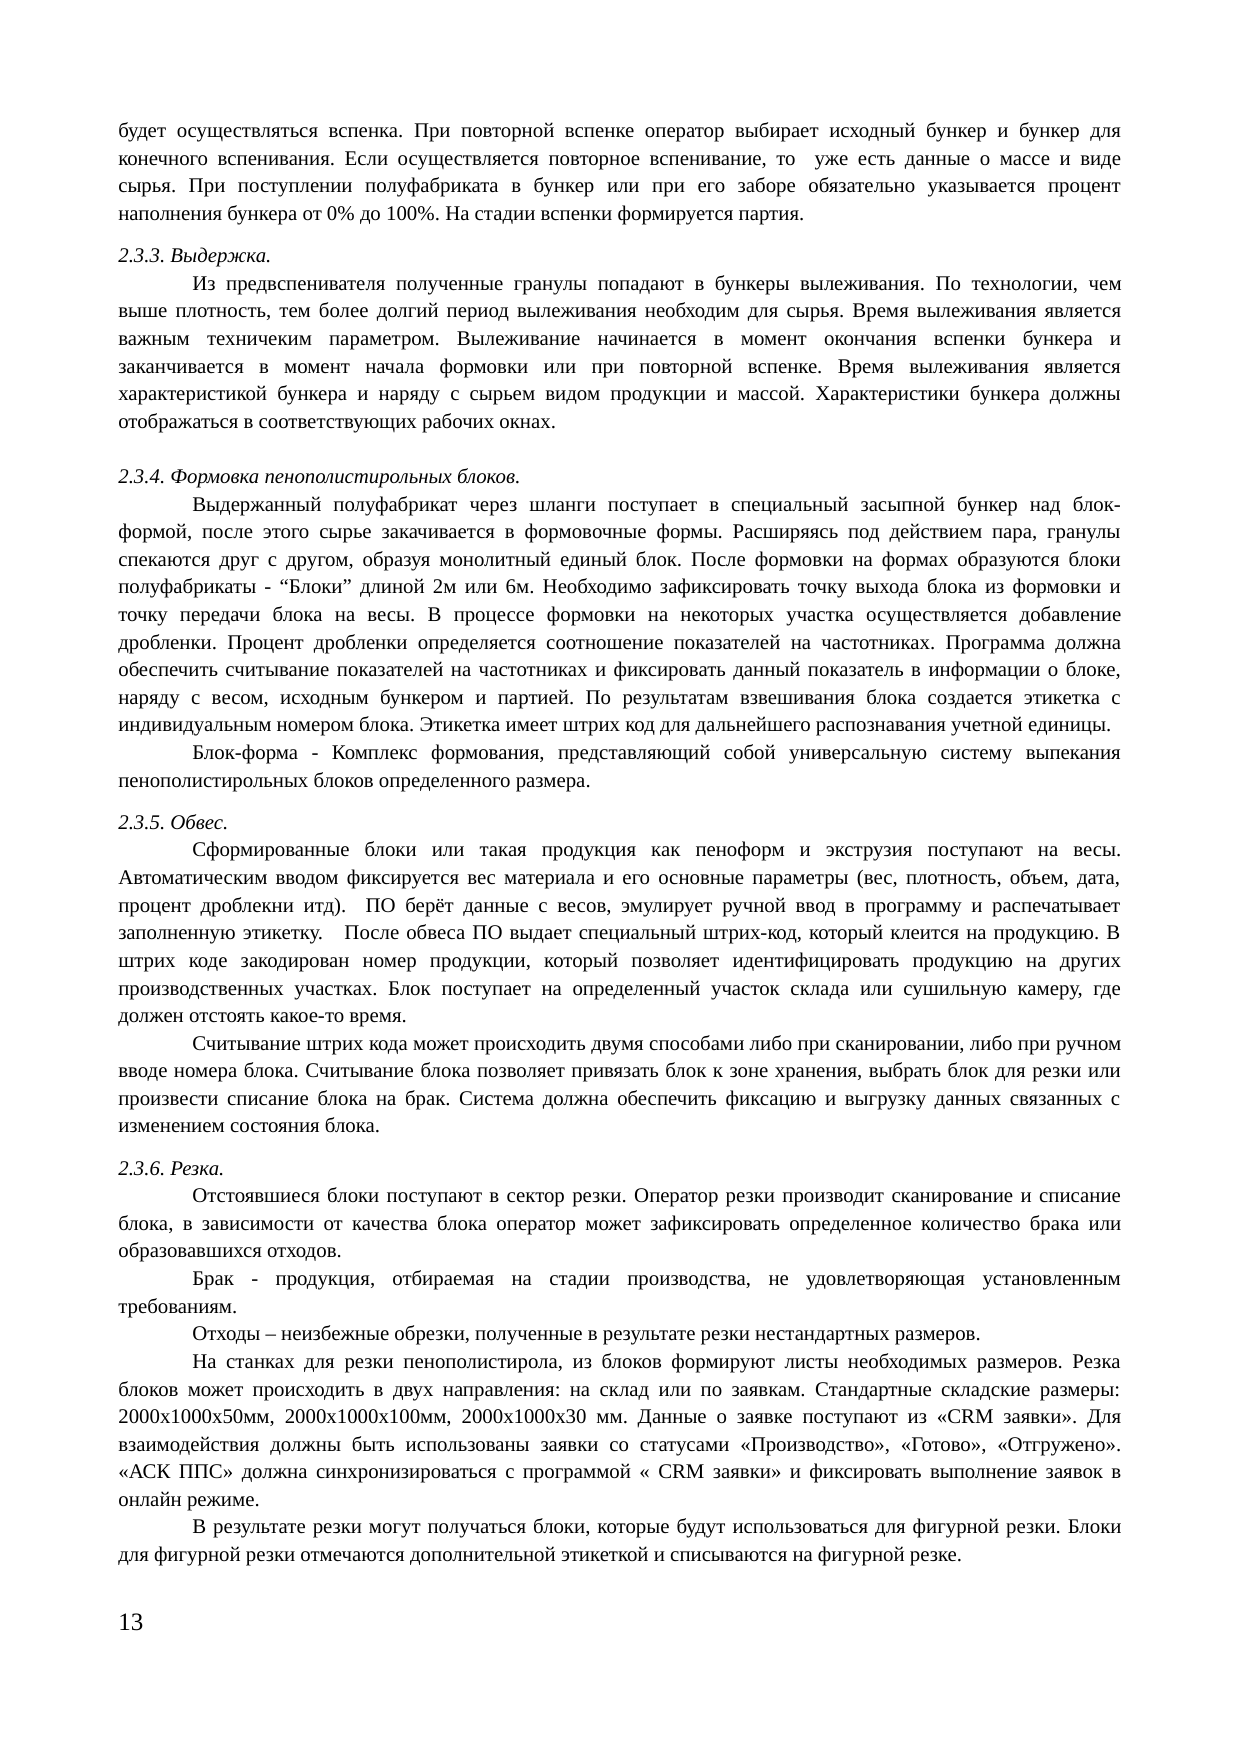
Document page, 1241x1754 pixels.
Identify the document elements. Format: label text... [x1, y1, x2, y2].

text Считывание штрих кода может происходить двумя способами либо при сканировании, либо при ручном вводе номера блока. Считывание блока позволяет привязать блок к зоне хранения, выбрать блок для резки или произвести списание блока на брак. Система должна обеспечить фиксацию и выгрузку данных связанных с изменением состояния блока. [118, 1031, 1122, 1137]
text На станках для резки пенополистирола, из блоков формируют листы необходимых размеров. Резка блоков может происходить в двух направления: на склад или по заявкам. Стандартные складские размеры: 2000х1000х50мм, 2000х1000х100мм, 2000х1000х30 мм. Данные о заявке поступают из «CRM заявки». Для взаимодействия должны быть использованы заявки со статусами «Производство», «Готово», «Отгружено». «АСК ППС» должна синхронизироваться с программой « CRM заявки» и фиксировать выполнение заявок в онлайн режиме. [118, 1349, 1122, 1511]
text Отстоявшиеся блоки поступают в сектор резки. Оператор резки производит сканирование и списание блока, в зависимости от качества блока оператор может зафиксировать определенное количество брака или образовавшихся отходов. [118, 1183, 1122, 1262]
text В результате резки могут получаться блоки, которые будут использоваться для фигурной резки. Блоки для фигурной резки отмечаются дополнительной этикеткой и списываются на фигурной резке. [118, 1514, 1122, 1566]
text будет осуществляться вспенка. При повторной вспенке оператор выбирает исходный бункер и бункер для конечного вспенивания. Если осуществляется повторное вспенивание, то уже есть данные о массе и виде сырья. При поступлении полуфабриката в бункер или при его заборе обязательно указывается процент наполнения бункера от 0% до 100%. На стадии вспенки формируется партия. [118, 118, 1122, 225]
text Отходы – неизбежные обрезки, полученные в результате резки нестандартных размеров. [118, 1321, 1122, 1345]
text 2.3.4. Формовка пенополистирольных блоков. [118, 464, 1122, 488]
text Выдержанный полуфабрикат через шланги поступает в специальный засыпной бункер над блок-формой, после этого сырье закачивается в формовочные формы. Расширяясь под действием пара, гранулы спекаются друг с другом, образуя монолитный единый блок. После формовки на формах образуются блоки полуфабрикаты - “Блоки” длиной 2м или 6м. Необходимо зафиксировать точку выхода блока из формовки и точку передачи блока на весы. В процессе формовки на некоторых участка осуществляется добавление дробленки. Процент дробленки определяется соотношение показателей на частотниках. Программа должна обеспечить считывание показателей на частотниках и фиксировать данный показатель в информации о блоке, наряду с весом, исходным бункером и партией. По результатам взвешивания блока создается этикетка с индивидуальным номером блока. Этикетка имеет штрих код для дальнейшего распознавания учетной единицы. [118, 492, 1122, 736]
text 2.3.5. Обвес. [118, 810, 1122, 834]
text Из предвспенивателя полученные гранулы попадают в бункеры вылеживания. По технологии, чем выше плотность, тем более долгий период вылеживания необходим для сырья. Время вылеживания является важным техничеким параметром. Вылеживание начинается в момент окончания вспенки бункера и заканчивается в момент начала формовки или при повторной вспенке. Время вылеживания является характеристикой бункера и наряду с сырьем видом продукции и массой. Характеристики бункера должны отображаться в соответствующих рабочих окнах. [118, 271, 1122, 433]
text Блок-форма - Комплекс формования, представляющий собой универсальную систему выпекания пенополистирольных блоков определенного размера. [118, 740, 1122, 792]
text Брак - продукция, отбираемая на стадии производства, не удовлетворяющая установленным требованиям. [118, 1266, 1122, 1318]
text 2.3.6. Резка. [118, 1156, 1122, 1180]
text 2.3.3. Выдержка. [118, 243, 1122, 267]
text Сформированные блоки или такая продукция как пеноформ и экструзия поступают на весы. Автоматическим вводом фиксируется вес материала и его основные параметры (вес, плотность, объем, дата, процент дроблекни итд). ПО берёт данные с весов, эмулирует ручной ввод в программу и распечатывает заполненную этикетку. После обвеса ПО выдает специальный штрих-код, который клеится на продукцию. В штрих коде закодирован номер продукции, который позволяет идентифицировать продукцию на других производственных участках. Блок поступает на определенный участок склада или сушильную камеру, где должен отстоять какое-то время. [118, 837, 1122, 1027]
